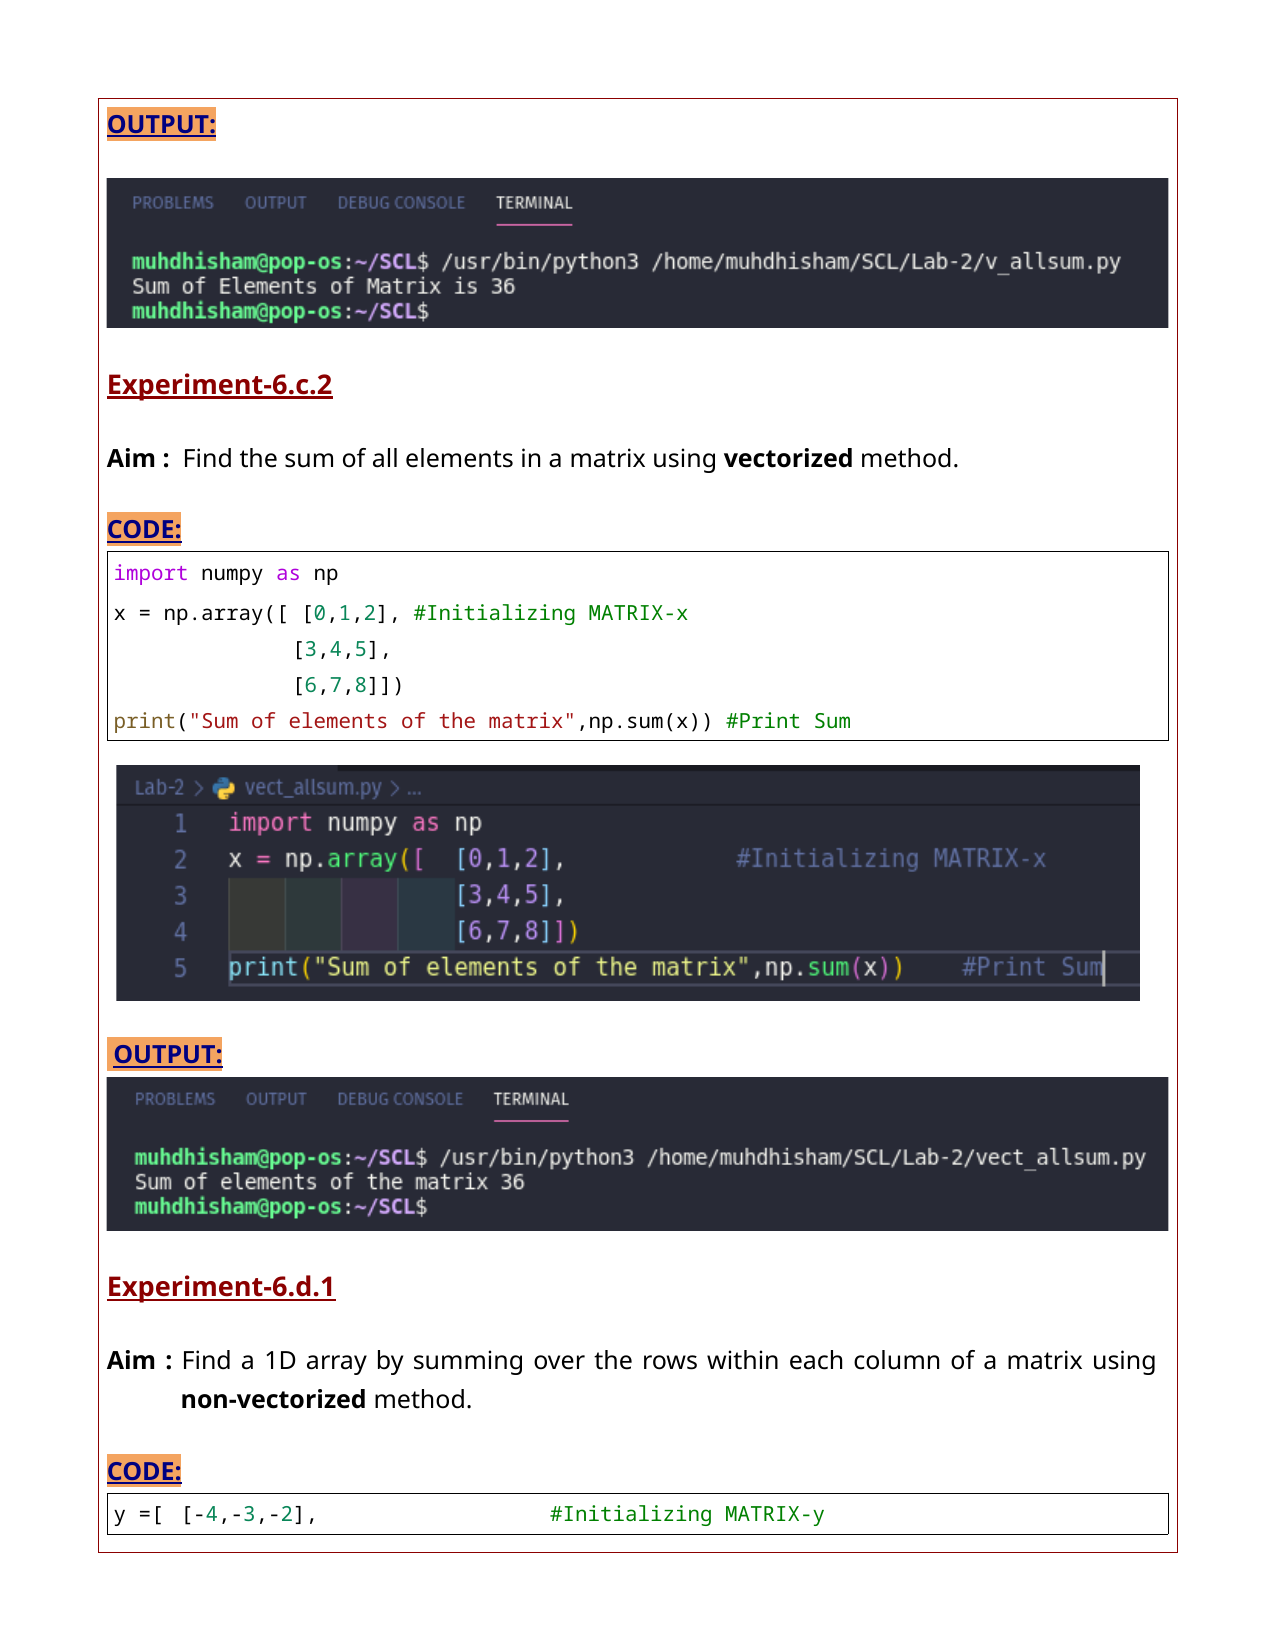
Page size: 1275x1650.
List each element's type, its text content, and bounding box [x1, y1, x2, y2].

text print("Sum of elements of the matrix",np.sum(x)) #Print Sum [108, 692, 1168, 740]
picture [106, 1077, 1169, 1231]
text OUTPUT: [107, 107, 1168, 141]
text [6,7,8]]) [108, 656, 1168, 692]
text Experiment-6.c.2 [107, 365, 1168, 402]
text x = np.array([ [0,1,2], #Initializing MATRIX-x [108, 584, 1168, 620]
text Aim : Find a 1D array by summing over the rows within each column of a matrix using non-vectorized method. [107, 1342, 1168, 1416]
text import numpy as np [108, 552, 1168, 584]
text CODE: [107, 512, 1168, 546]
picture [116, 765, 1140, 1001]
text OUTPUT: [107, 1037, 1168, 1071]
text [3,4,5], [108, 620, 1168, 656]
text Aim : Find the sum of all elements in a matrix using vectorized method. [107, 440, 1168, 474]
text Experiment-6.d.1 [107, 1267, 1168, 1304]
picture [106, 178, 1169, 328]
text CODE: [107, 1453, 1168, 1487]
text y =[ [-4,-3,-2], #Initializing MATRIX-y [108, 1494, 1168, 1534]
